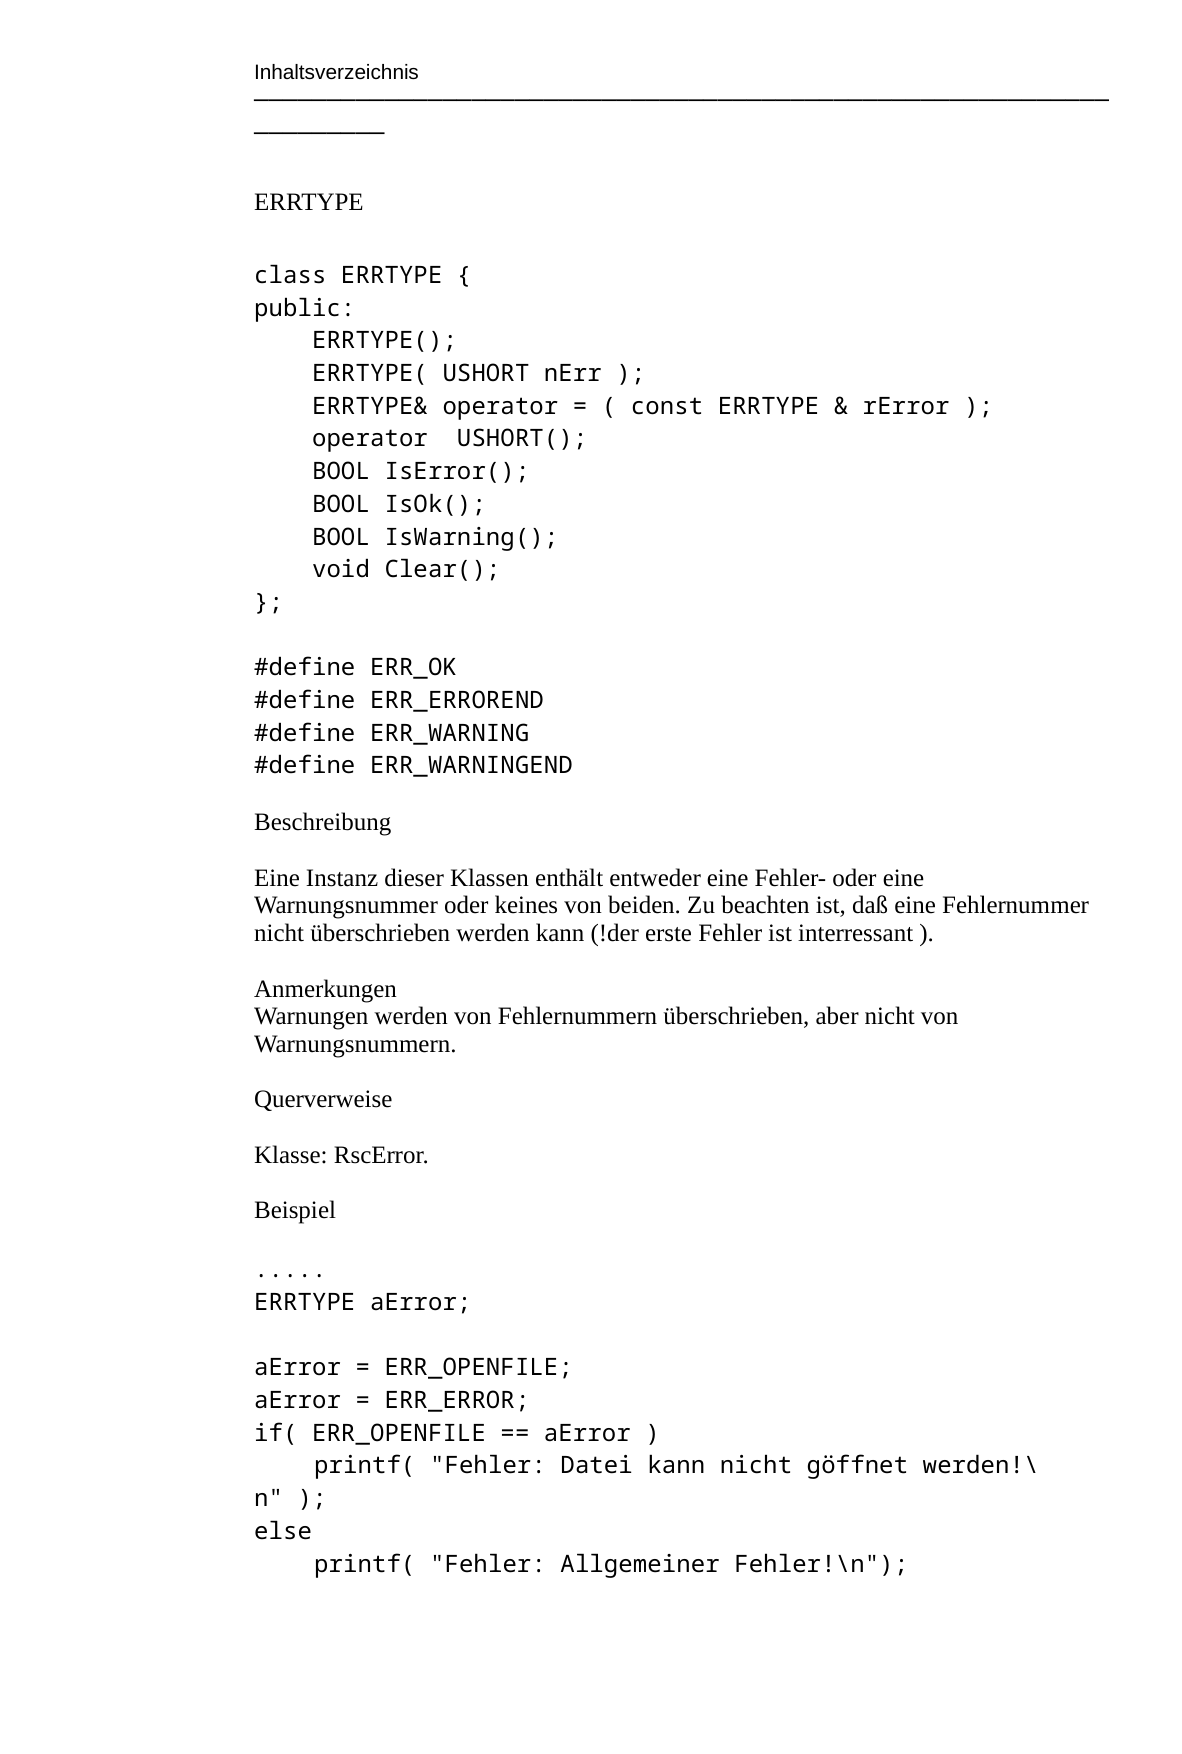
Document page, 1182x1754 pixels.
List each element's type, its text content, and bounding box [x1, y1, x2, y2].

list }; [254, 584, 1110, 617]
list aError = ERR_OPENFILE; [254, 1350, 1110, 1383]
list class ERRTYPE { [254, 257, 1110, 290]
text Klasse: RscError. [254, 1141, 1110, 1169]
list BOOL IsWarning(); [254, 519, 1110, 552]
text Anmerkungen [254, 975, 1110, 1002]
list printf( "Fehler: Allgemeiner Fehler!\n"); [254, 1546, 1110, 1579]
text Eine Instanz dieser Klassen enthält entweder eine Fehler- oder eine Warnungsnummer oder keines von beiden. Zu beachten ist, daß eine Fehlernummer nicht überschrieben werden kann (!der erste Fehler ist interressant ). [254, 864, 1110, 947]
list operator USHORT(); [254, 421, 1110, 454]
list if( ERR_OPENFILE == aError ) [254, 1415, 1110, 1448]
list void Clear(); [254, 552, 1110, 584]
list aError = ERR_ERROR; [254, 1383, 1110, 1415]
text Querverweise [254, 1086, 1110, 1113]
list else [254, 1513, 1110, 1546]
list ERRTYPE& operator = ( const ERRTYPE & rError ); [254, 388, 1110, 421]
list ..... [254, 1252, 1110, 1284]
list public: [254, 290, 1110, 323]
list #define ERR_WARNINGEND [254, 748, 1110, 781]
text Beispiel [254, 1196, 1110, 1224]
text Warnungen werden von Fehlernummern überschrieben, aber nicht von Warnungsnummern. [254, 1002, 1110, 1058]
list #define ERR_WARNING [254, 715, 1110, 748]
text ERRTYPE [254, 188, 1110, 216]
list ERRTYPE(); [254, 323, 1110, 356]
list BOOL IsError(); [254, 454, 1110, 486]
list #define ERR_OK [254, 650, 1110, 683]
list BOOL IsOk(); [254, 486, 1110, 519]
list printf( "Fehler: Datei kann nicht göffnet werden!\n" ); [254, 1448, 1110, 1513]
list ERRTYPE( USHORT nErr ); [254, 356, 1110, 388]
list #define ERR_ERROREND [254, 683, 1110, 715]
list ERRTYPE aError; [254, 1284, 1110, 1317]
text Beschreibung [254, 808, 1110, 836]
